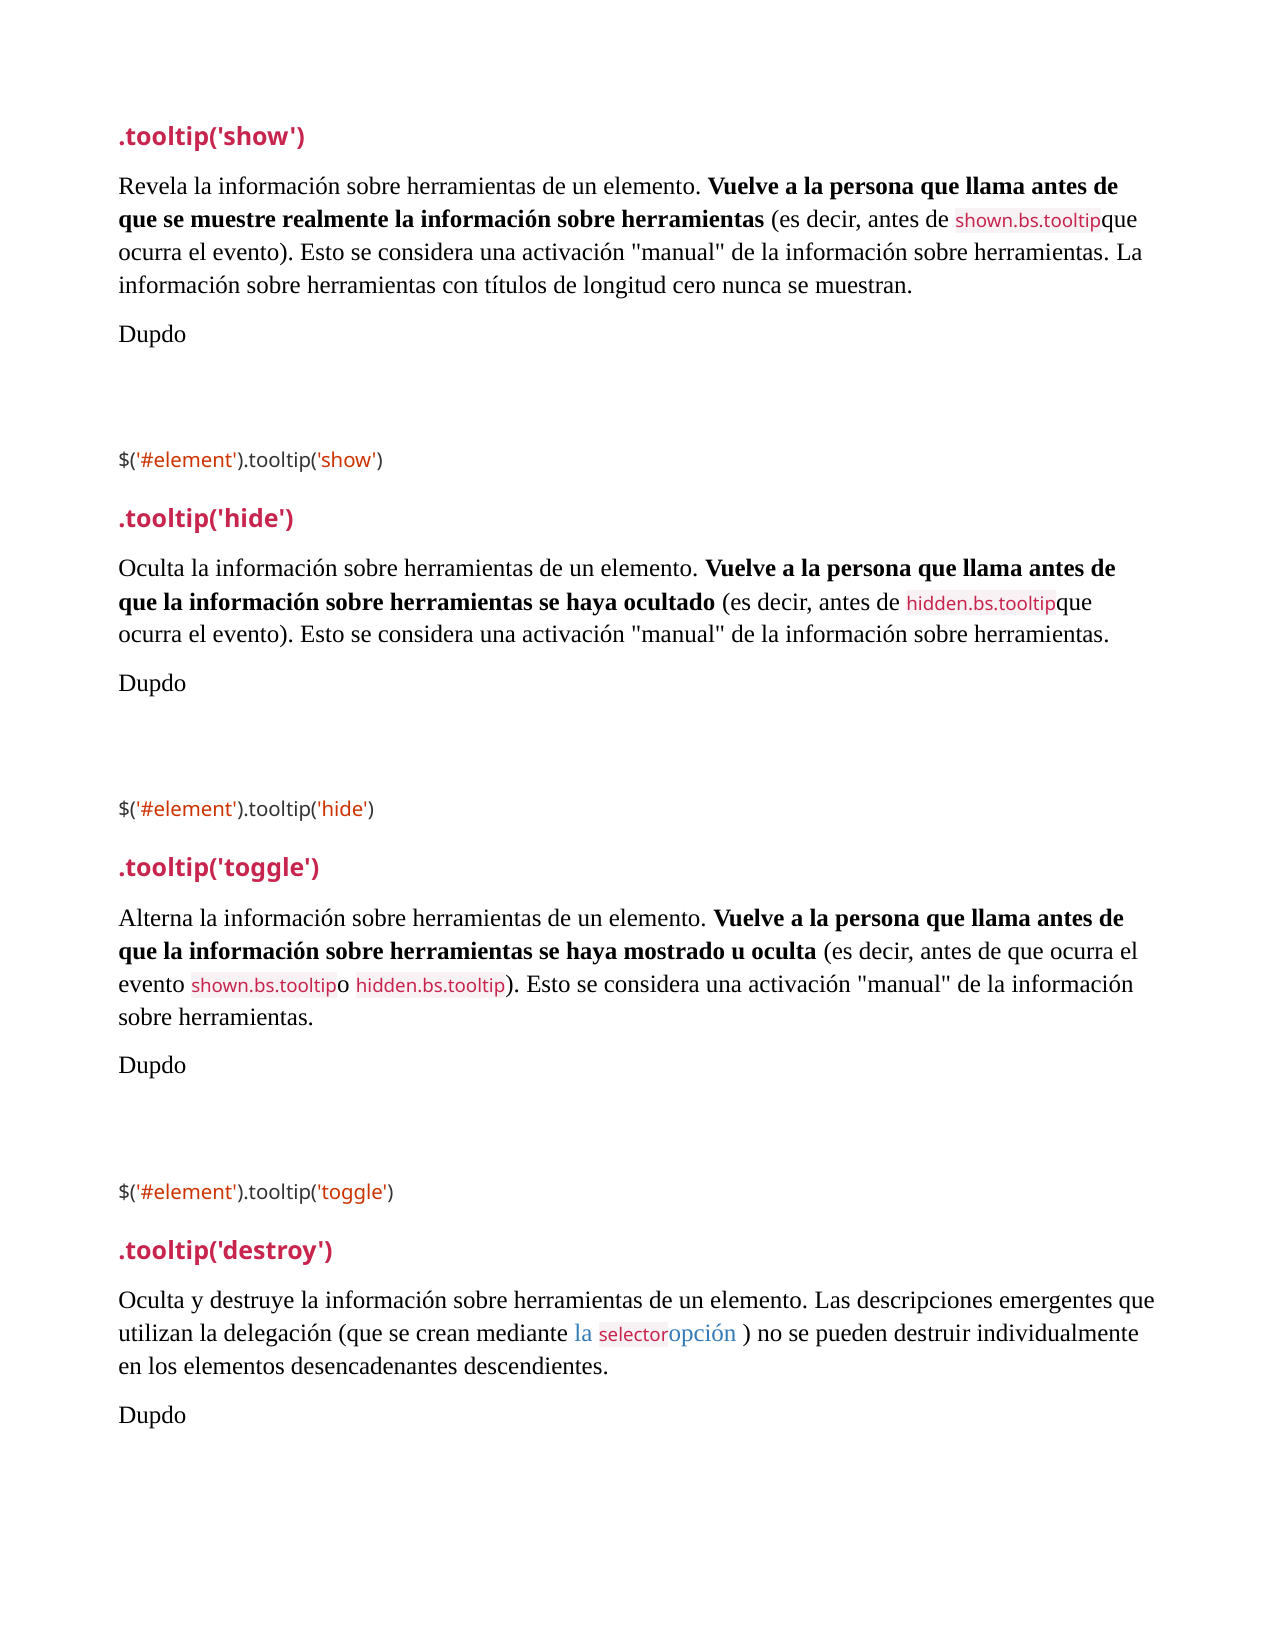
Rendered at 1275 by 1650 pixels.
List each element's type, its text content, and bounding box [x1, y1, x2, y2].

text Dupdo [118, 668, 1157, 697]
text $('#element').tooltip('toggle') [118, 1177, 1157, 1205]
text Alterna la información sobre herramientas de un elemento. Vuelve a la persona que llama antes de que la información sobre herramientas se haya mostrado u oculta (es decir, antes de que ocurra el evento shown.bs.tooltipo hidden.bs.tooltip). Esto se considera una activación "manual" de la información sobre herramientas. [118, 903, 1157, 1031]
text Oculta y destruye la información sobre herramientas de un elemento. Las descripciones emergentes que utilizan la delegación (que se crean mediante la selectoropción ) no se pueden destruir individualmente en los elementos desencadenantes descendientes. [118, 1285, 1157, 1380]
text $('#element').tooltip('hide') [118, 795, 1157, 823]
subtitle .tooltip('destroy') [118, 1232, 1157, 1266]
text Oculta la información sobre herramientas de un elemento. Vuelve a la persona que llama antes de que la información sobre herramientas se haya ocultado (es decir, antes de hidden.bs.tooltipque ocurra el evento). Esto se considera una activación "manual" de la información sobre herramientas. [118, 553, 1157, 648]
subtitle .tooltip('hide') [118, 501, 1157, 534]
text Dupdo [118, 1400, 1157, 1429]
subtitle .tooltip('toggle') [118, 850, 1157, 884]
text Dupdo [118, 1051, 1157, 1079]
subtitle .tooltip('show') [118, 118, 1157, 152]
text Dupdo [118, 319, 1157, 348]
text Revela la información sobre herramientas de un elemento. Vuelve a la persona que llama antes de que se muestre realmente la información sobre herramientas (es decir, antes de shown.bs.tooltipque ocurra el evento). Esto se considera una activación "manual" de la información sobre herramientas. La información sobre herramientas con títulos de longitud cero nunca se muestran. [118, 171, 1157, 299]
text $('#element').tooltip('show') [118, 446, 1157, 473]
